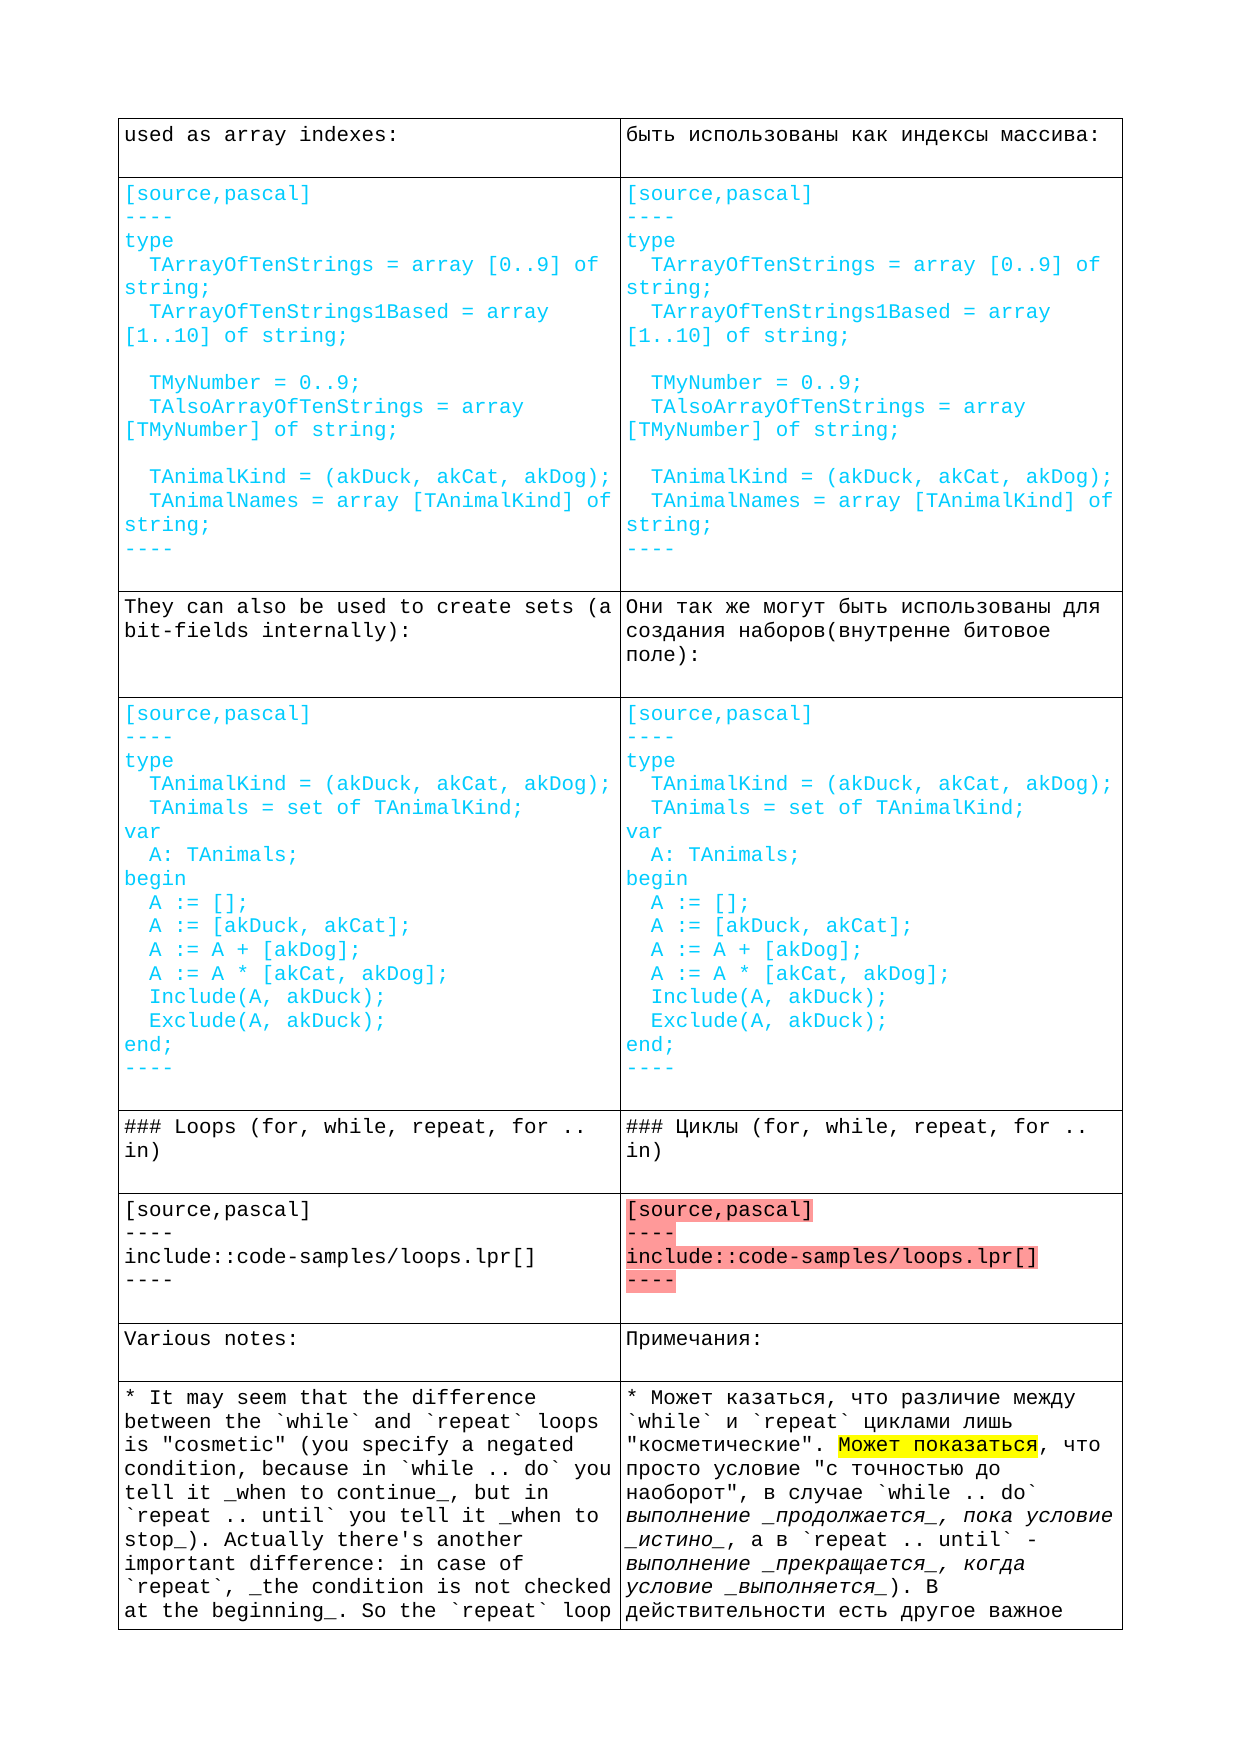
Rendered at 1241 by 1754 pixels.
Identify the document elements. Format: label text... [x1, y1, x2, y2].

table_cell [source,pascal] ---- type TArrayOfTenStrings = array [0..9] of string; TArrayOfTenStrings1Based = array [1..10] of string; TMyNumber = 0..9; TAlsoArrayOfTenStrings = array [TMyNumber] of string; TAnimalKind = (akDuck, akCat, akDog); TAnimalNames = array [TAnimalKind] of string; ---- [119, 178, 620, 591]
table_cell [source,pascal] ---- include::code-samples/loops.lpr[] ---- [119, 1194, 620, 1322]
table_cell [source,pascal] ---- type TArrayOfTenStrings = array [0..9] of string; TArrayOfTenStrings1Based = array [1..10] of string; TMyNumber = 0..9; TAlsoArrayOfTenStrings = array [TMyNumber] of string; TAnimalKind = (akDuck, akCat, akDog); TAnimalNames = array [TAnimalKind] of string; ---- [621, 178, 1122, 591]
table_cell ### Loops (for, while, repeat, for .. in) [119, 1111, 620, 1193]
table_cell [source,pascal] ---- type TAnimalKind = (akDuck, akCat, akDog); TAnimals = set of TAnimalKind; var A: TAnimals; begin A := []; A := [akDuck, akCat]; A := A + [akDog]; A := A * [akCat, akDog]; Include(A, akDuck); Exclude(A, akDuck); end; ---- [119, 698, 620, 1110]
table_cell [source,pascal] ---- include::code-samples/loops.lpr[] ---- [621, 1194, 1122, 1322]
table_cell * It may seem that the difference between the `while` and `repeat` loops is "cosmetic" (you specify a negated condition, because in `while .. do` you tell it _when to continue_, but in `repeat .. until` you tell it _when to stop_). Actually there's another important difference: in case of `repeat`, _the condition is not checked at the beginning_. So the `repeat` loop [119, 1382, 620, 1629]
table_cell They can also be used to create sets (a bit-fields internally): [119, 592, 620, 697]
table_cell Они так же могут быть использованы для создания наборов(внутренне битовое поле): [621, 592, 1122, 697]
table_cell [source,pascal] ---- type TAnimalKind = (akDuck, akCat, akDog); TAnimals = set of TAnimalKind; var A: TAnimals; begin A := []; A := [akDuck, akCat]; A := A + [akDog]; A := A * [akCat, akDog]; Include(A, akDuck); Exclude(A, akDuck); end; ---- [621, 698, 1122, 1110]
table_cell Various notes: [119, 1324, 620, 1381]
table_cell ### Циклы (for, while, repeat, for .. in) [621, 1111, 1122, 1193]
table_cell used as array indexes: [119, 119, 620, 177]
table_cell * Может казаться, что различие между `while` и `repeat` циклами лишь "косметические". Может показаться, что просто условие "с точностью до наоборот", в случае `while .. do` выполнение _продолжается_, пока условие _истино_, а в `repeat .. until` - выполнение _прекращается_, когда условие _выполняется_). В действительности есть другое важное [621, 1382, 1122, 1629]
table_cell Примечания: [621, 1324, 1122, 1381]
table_cell быть использованы как индексы массива: [621, 119, 1122, 177]
